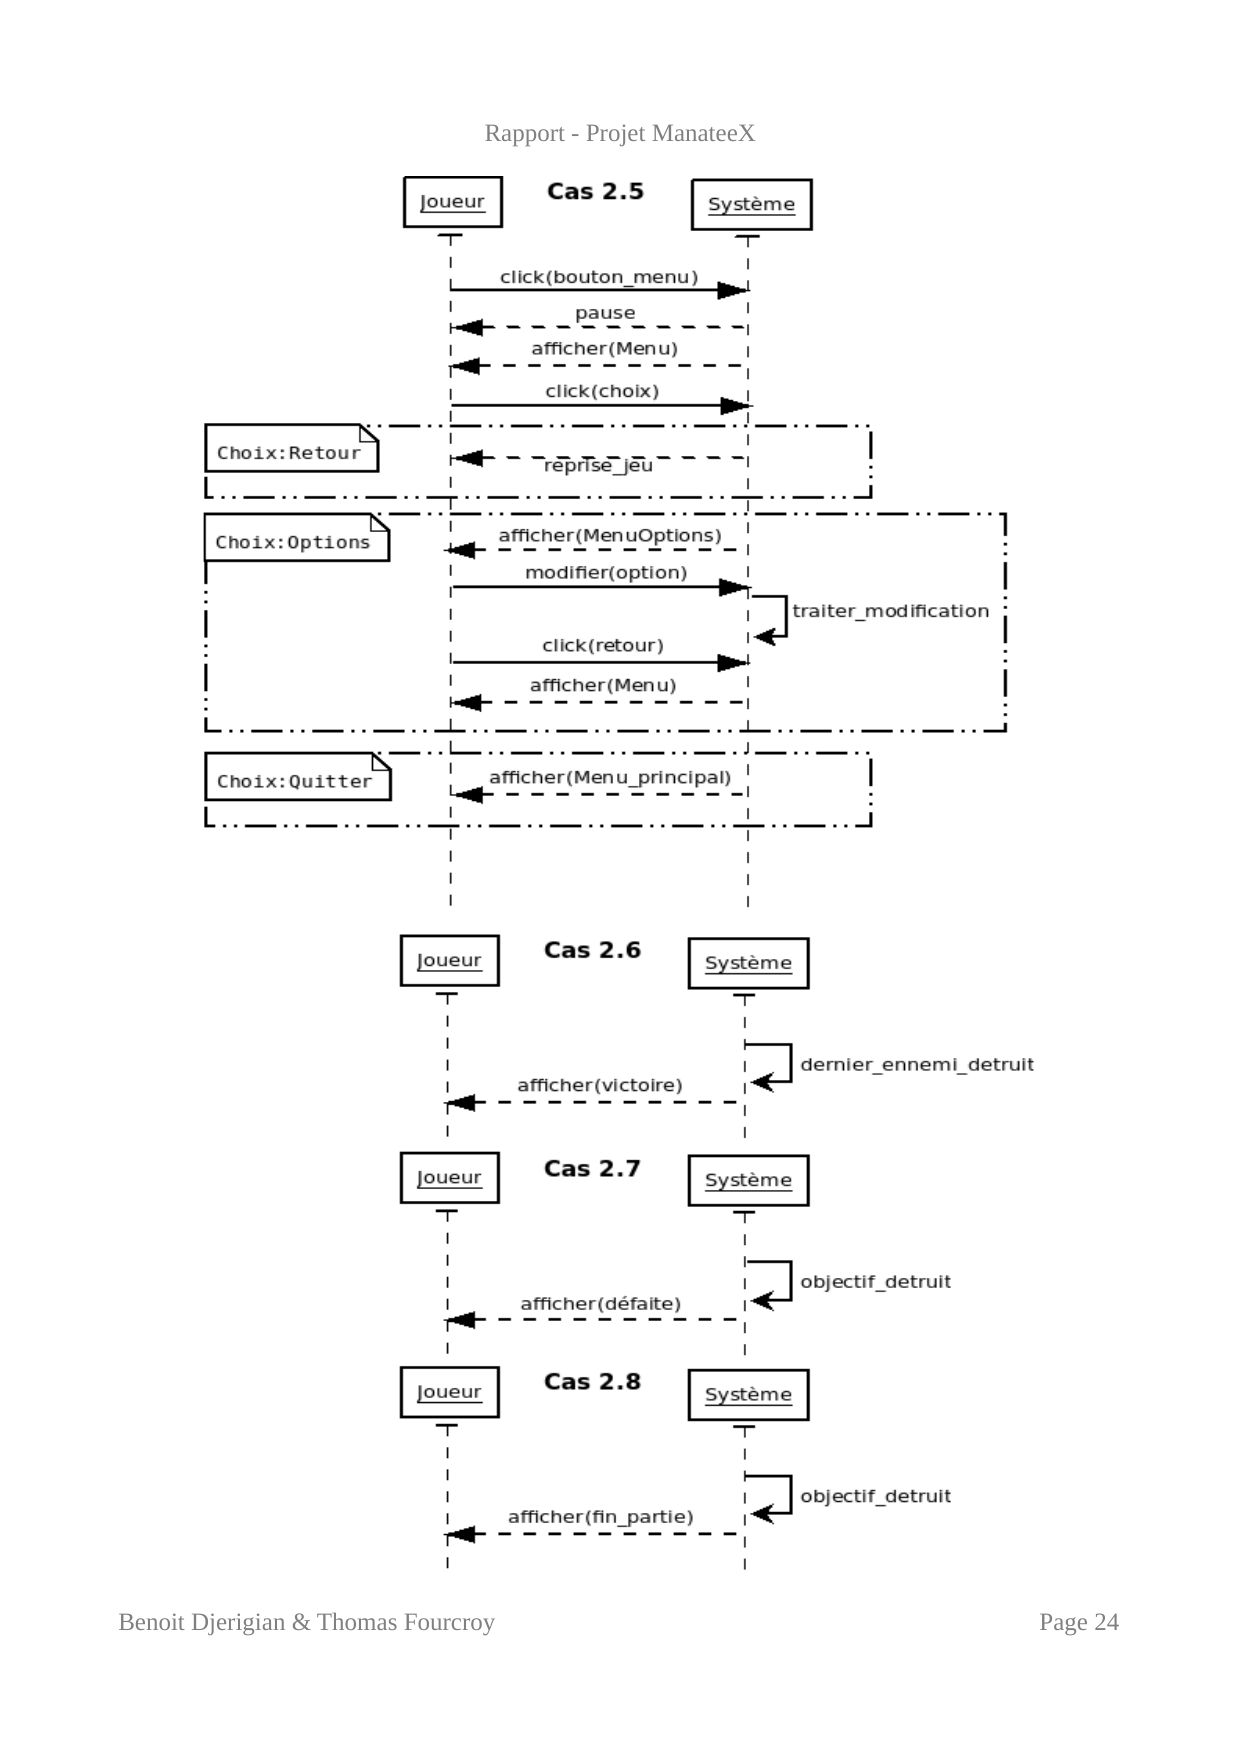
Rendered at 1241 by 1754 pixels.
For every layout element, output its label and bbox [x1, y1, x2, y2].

picture [203, 176, 1037, 1578]
